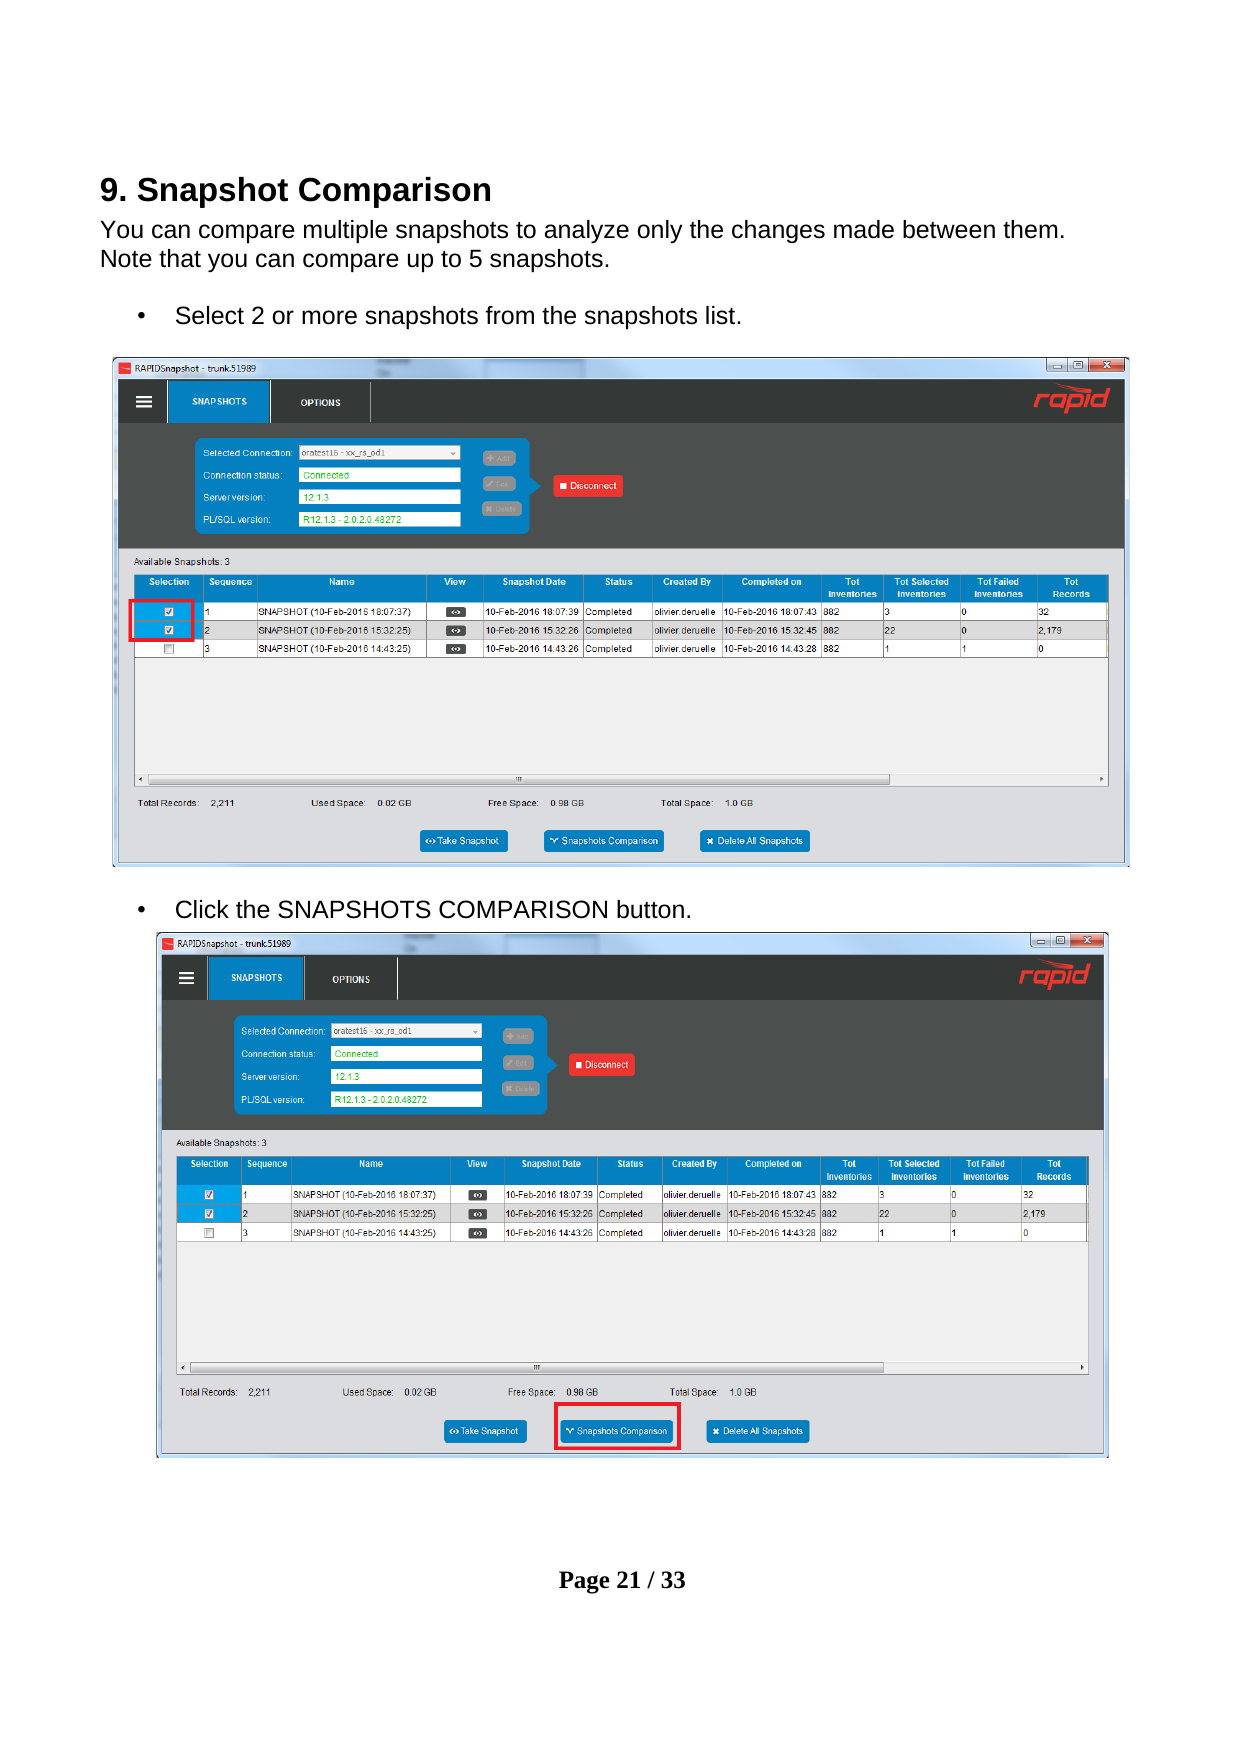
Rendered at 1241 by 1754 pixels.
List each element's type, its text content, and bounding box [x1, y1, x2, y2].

subtitle 9. Snapshot Comparison [99, 170, 1144, 209]
list Click the SNAPSHOTS COMPARISON button. [137, 895, 1144, 924]
text You can compare multiple snapshots to analyze only the changes made between them. [99, 215, 1144, 244]
list Select 2 or more snapshots from the snapshots list. [137, 301, 1144, 330]
text Note that you can compare up to 5 snapshots. [99, 244, 1144, 272]
